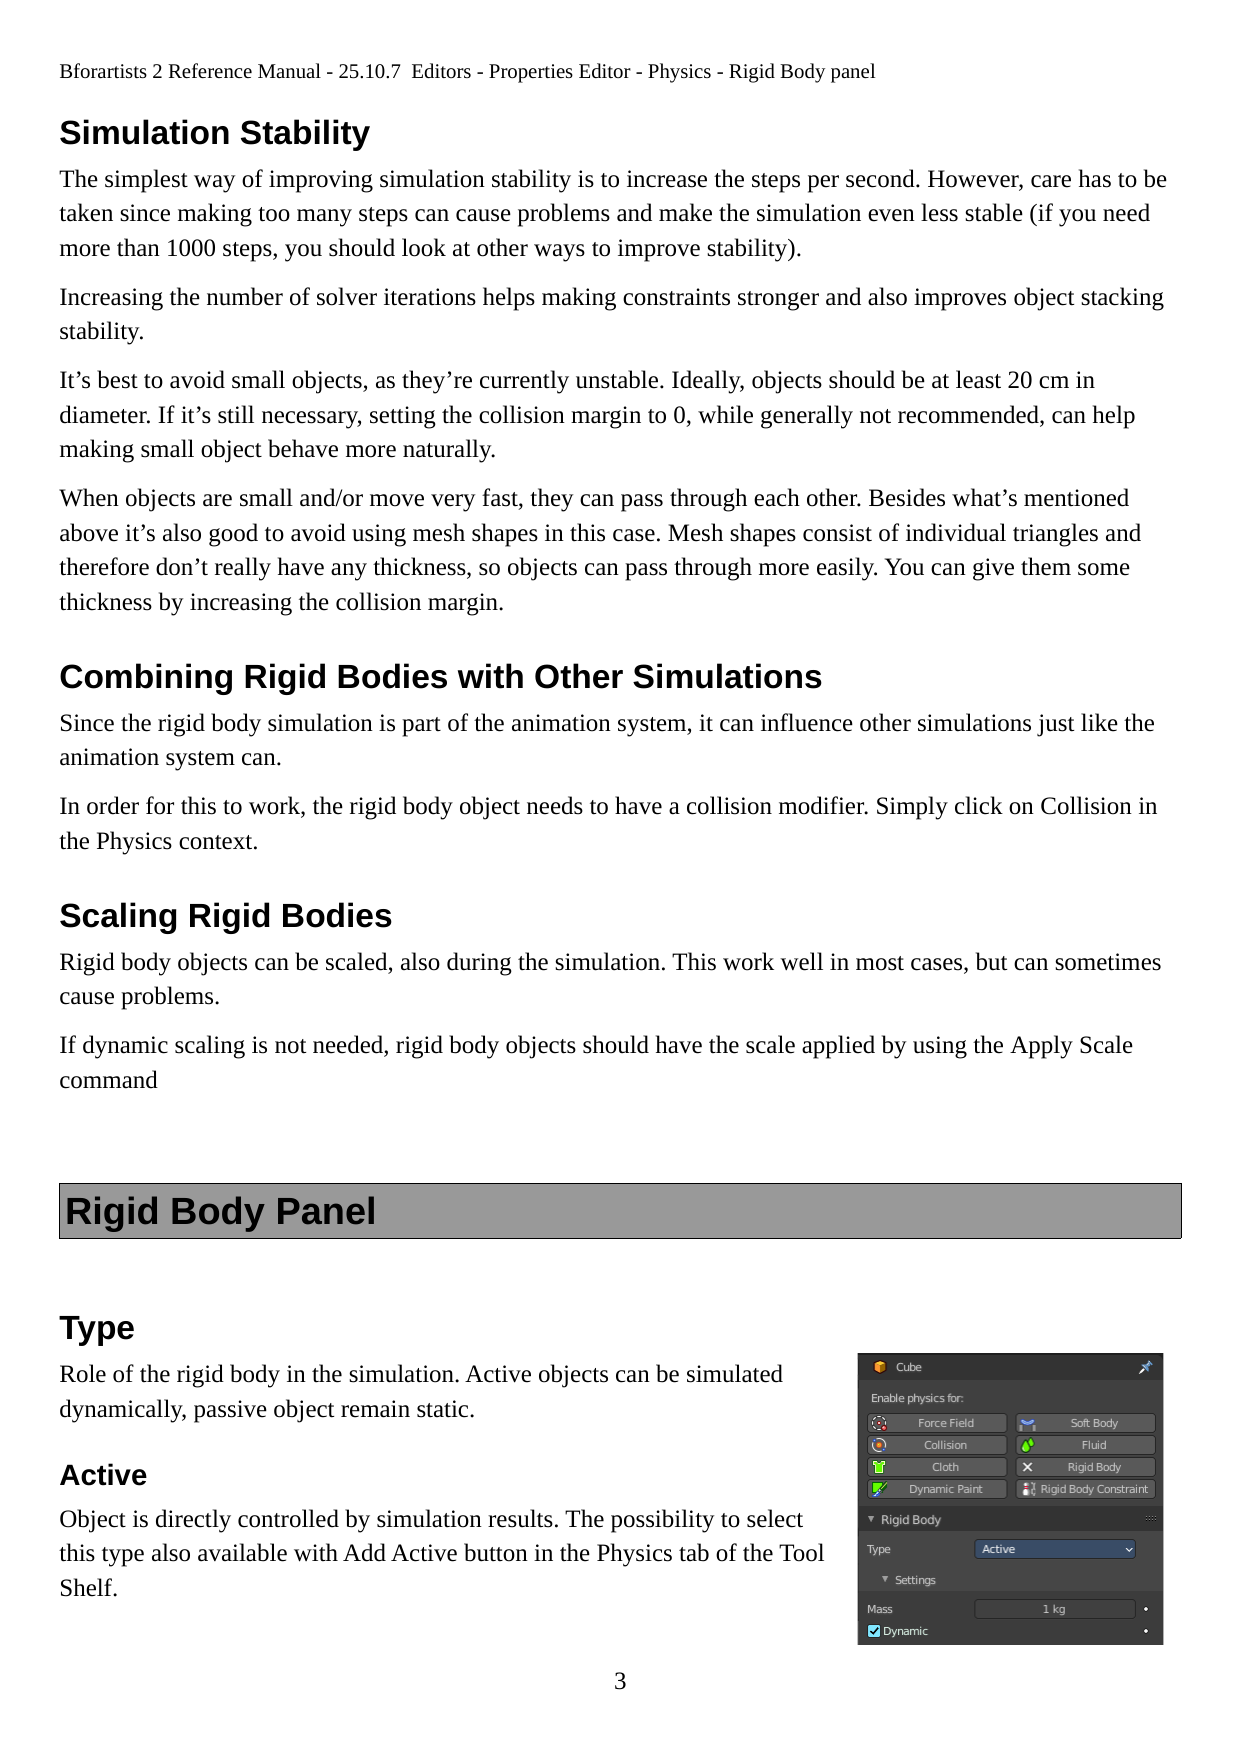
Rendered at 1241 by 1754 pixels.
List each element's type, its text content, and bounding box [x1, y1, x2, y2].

text Increasing the number of solver iterations helps making constraints stronger and also improves object stacking stability. [59, 282, 1181, 345]
text The simplest way of improving simulation stability is to increase the steps per second. However, care has to be taken since making too many steps can cause problems and make the simulation even less stable (if you need more than 1000 steps, you should look at other ways to improve stability). [59, 164, 1181, 261]
text Role of the rigid body in the simulation. Active objects can be simulated dynamically, passive object remain static. [59, 1359, 857, 1422]
text In order for this to work, the rigid body object needs to have a collision modifier. Simply click on Collision in the Physics context. [59, 791, 1181, 854]
text Object is directly controlled by simulation results. The possibility to select this type also available with Add Active button in the Physics tab of the Tool Shelf. [59, 1504, 857, 1601]
text When objects are small and/or move very fast, they can pass through each other. Besides what’s mentioned above it’s also good to avoid using mesh shapes in this case. Mesh shapes consist of individual triangles and therefore don’t really have any thickness, so objects can pass through more easily. You can give them some thickness by increasing the collision margin. [59, 483, 1181, 616]
subtitle [1164, 1457, 1181, 1491]
table_header Rigid Body Panel [60, 1184, 1181, 1238]
text Since the rigid body simulation is part of the animation system, it can influence other simulations just like the animation system can. [59, 708, 1181, 771]
text Rigid body objects can be scaled, also during the simulation. This work well in most cases, but can sometimes cause problems. [59, 947, 1181, 1010]
text It’s best to avoid small objects, as they’re currently unstable. Ideally, objects should be at least 20 cm in diameter. If it’s still necessary, setting the collision margin to 0, while generally not recommended, can help making small object behave more naturally. [59, 365, 1181, 463]
subtitle Active [59, 1457, 857, 1491]
subtitle Combining Rigid Bodies with Other Simulations [59, 657, 1181, 695]
subtitle Simulation Stability [59, 113, 1181, 151]
picture [857, 1353, 1164, 1645]
subtitle Scaling Rigid Bodies [59, 896, 1181, 934]
subtitle Type [59, 1308, 1181, 1347]
text If dynamic scaling is not needed, rigid body objects should have the scale applied by using the Apply Scale command [59, 1030, 1181, 1163]
